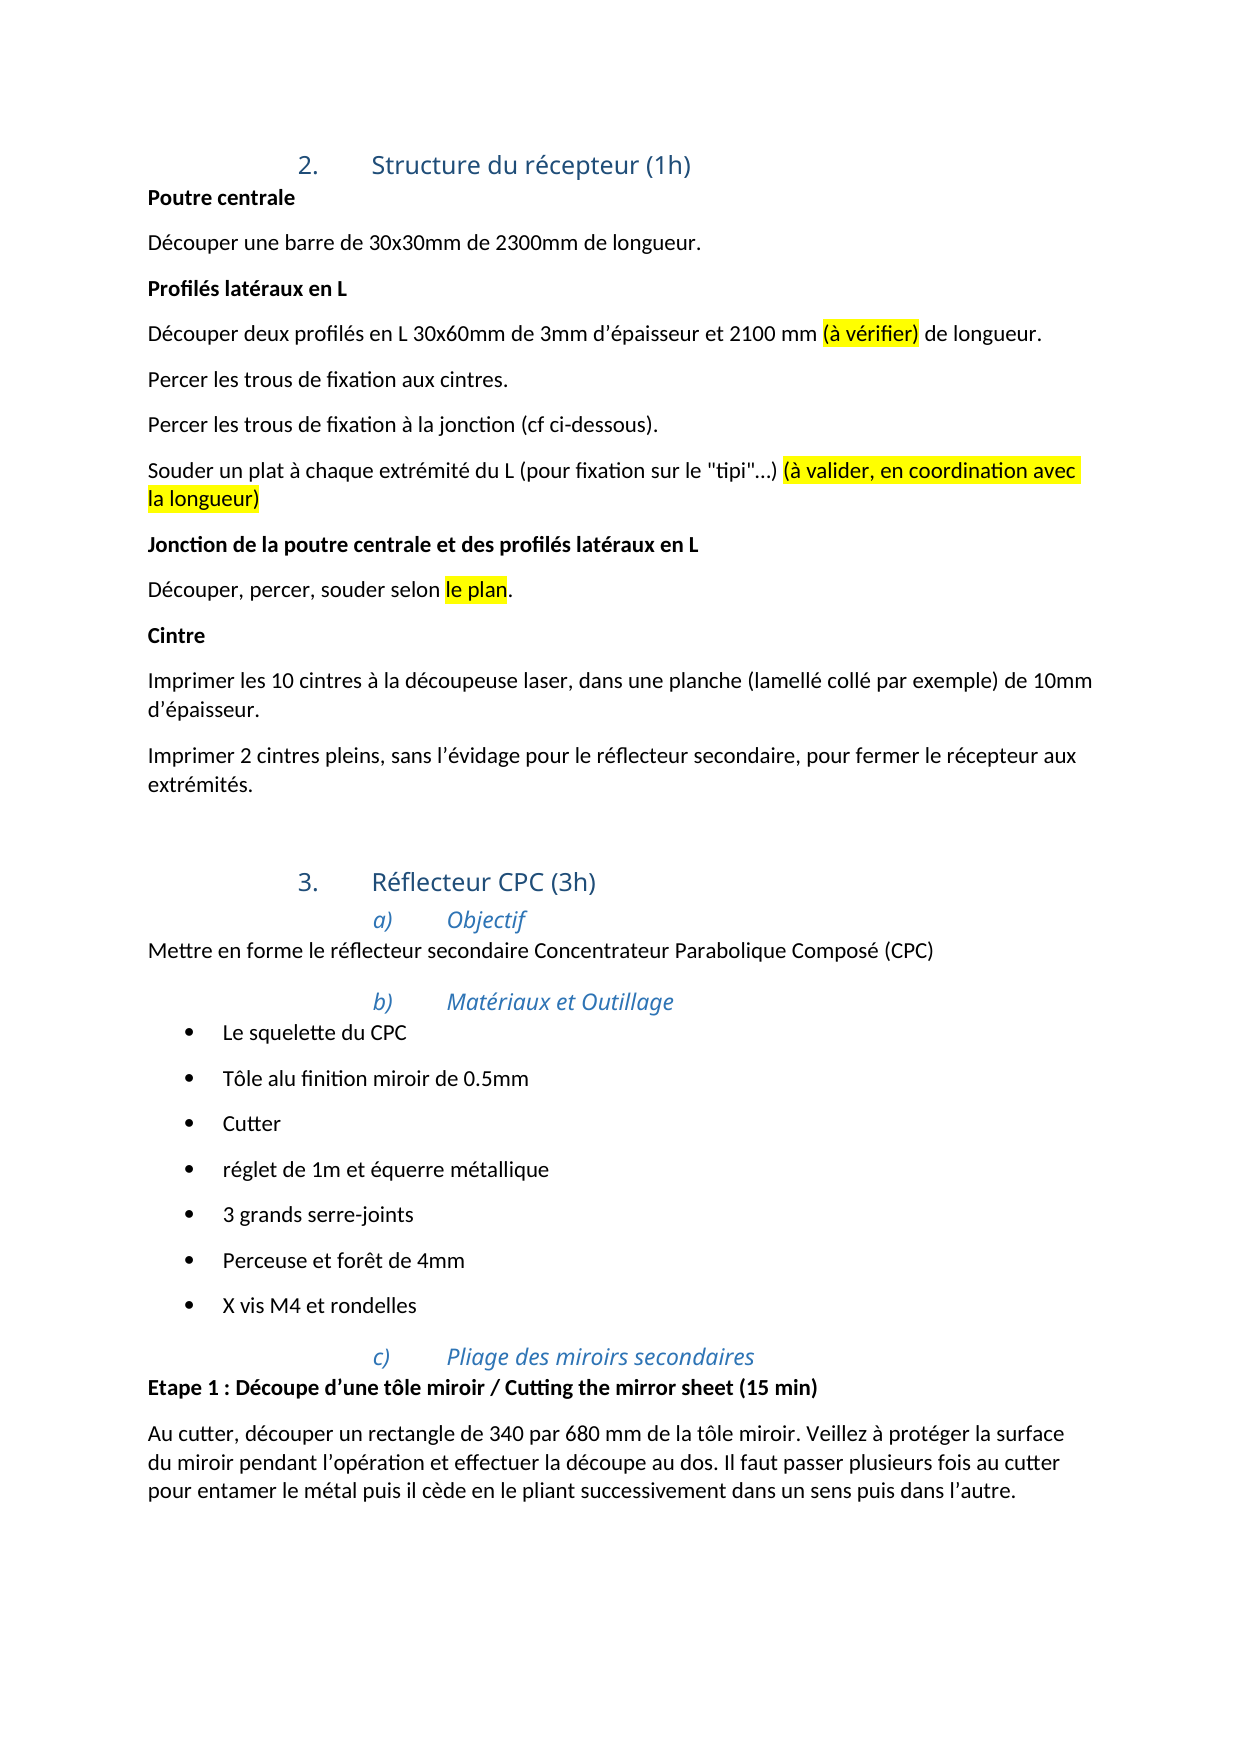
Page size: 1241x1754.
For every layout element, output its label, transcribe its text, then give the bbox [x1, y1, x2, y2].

list Perceuse et forêt de 4mm [185, 1246, 1093, 1274]
text Jonction de la poutre centrale et des profilés latéraux en L [148, 530, 1093, 558]
subtitle Réflecteur CPC (3h) [298, 865, 1093, 899]
text Mettre en forme le réflecteur secondaire Concentrateur Parabolique Composé (CPC) [148, 936, 1093, 964]
subtitle Structure du récepteur (1h) [298, 148, 1093, 182]
list X vis M4 et rondelles [185, 1291, 1093, 1319]
list Le squelette du CPC [185, 1018, 1093, 1046]
text Découper deux profilés en L 30x60mm de 3mm d’épaisseur et 2100 mm (à vérifier) de longueur. [148, 319, 1093, 347]
text Percer les trous de fixation aux cintres. [148, 365, 1093, 393]
subtitle Objectif [373, 904, 1093, 936]
list 3 grands serre-joints [185, 1200, 1093, 1228]
text Au cutter, découper un rectangle de 340 par 680 mm de la tôle miroir. Veillez à protéger la surface du miroir pendant l’opération et effectuer la découpe au dos. Il faut passer plusieurs fois au cutter pour entamer le métal puis il cède en le pliant successivement dans un sens puis dans l’autre. [148, 1419, 1093, 1504]
text Découper, percer, souder selon le plan. [148, 576, 1093, 604]
subtitle Matériaux et Outillage [373, 986, 1093, 1017]
text Cintre [148, 621, 1093, 649]
text Découper une barre de 30x30mm de 2300mm de longueur. [148, 228, 1093, 256]
list réglet de 1m et équerre métallique [185, 1155, 1093, 1183]
text Souder un plat à chaque extrémité du L (pour fixation sur le "tipi"…) (à valider, en coordination avec la longueur) [148, 456, 1093, 513]
list Tôle alu finition miroir de 0.5mm [185, 1064, 1093, 1092]
text Etape 1 : Découpe d’une tôle miroir / Cutting the mirror sheet (15 min) [148, 1373, 1093, 1401]
subtitle Pliage des miroirs secondaires [373, 1341, 1093, 1372]
list Cutter [185, 1109, 1093, 1137]
text Percer les trous de fixation à la jonction (cf ci-dessous). [148, 410, 1093, 438]
text Profilés latéraux en L [148, 274, 1093, 302]
text Imprimer les 10 cintres à la découpeuse laser, dans une planche (lamellé collé par exemple) de 10mm d’épaisseur. [148, 667, 1093, 723]
text Poutre centrale [148, 183, 1093, 211]
text Imprimer 2 cintres pleins, sans l’évidage pour le réflecteur secondaire, pour fermer le récepteur aux extrémités. [148, 741, 1093, 798]
